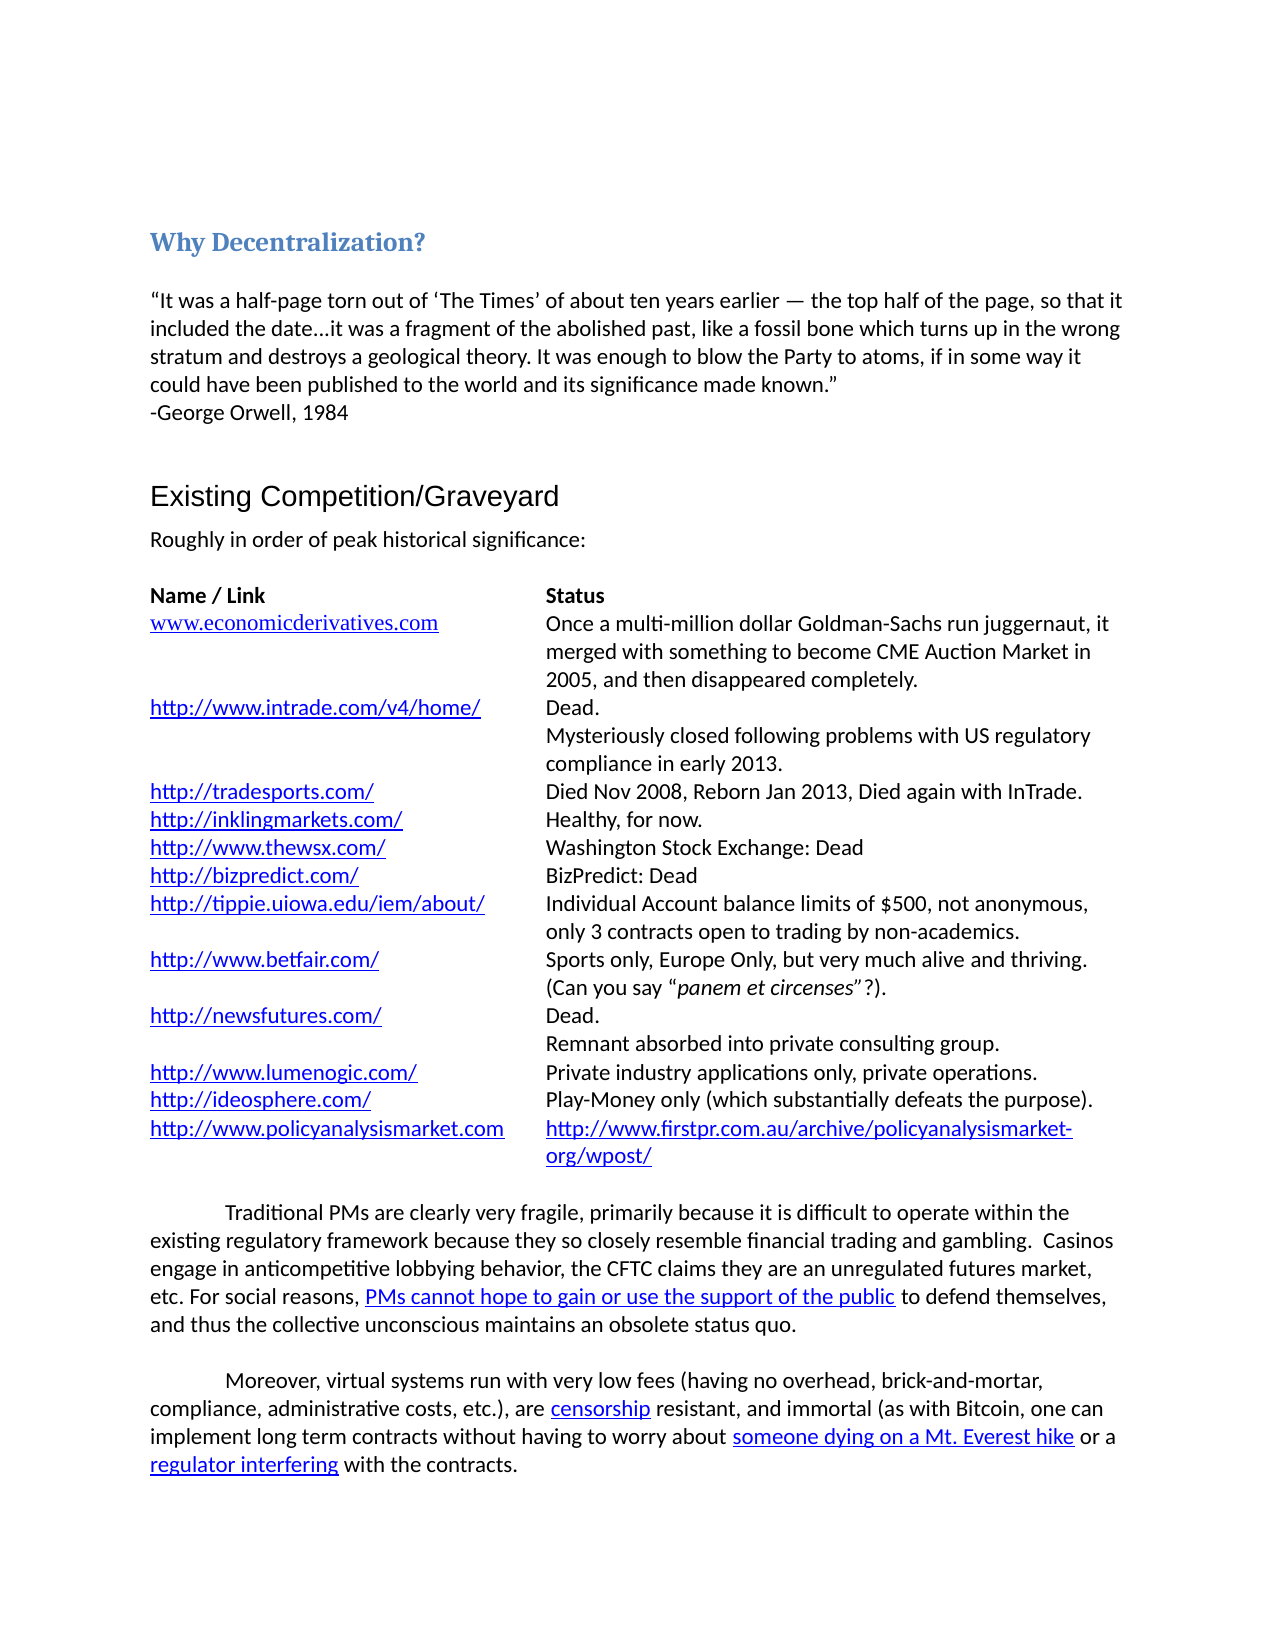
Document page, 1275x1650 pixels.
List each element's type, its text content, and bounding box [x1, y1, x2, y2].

table_cell Private industry applications only, private operations. [534, 1058, 1136, 1086]
table_cell Individual Account balance limits of $500, not anonymous, only 3 contracts open to trading by non-academics. [534, 890, 1136, 946]
table_cell http://www.policyanalysismarket.com [139, 1114, 534, 1170]
table_cell Died Nov 2008, Reborn Jan 2013, Died again with InTrade. [534, 778, 1136, 805]
text Traditional PMs are clearly very fragile, primarily because it is difficult to operate within the existing regulatory framework because they so closely resemble financial trading and gambling. Casinos engage in anticompetitive lobbying behavior, the CFTC claims they are an unregulated futures market, etc. For social reasons, PMs cannot hope to gain or use the support of the public to defend themselves, and thus the collective unconscious maintains an obsolete status quo. [150, 1198, 1125, 1338]
subtitle Why Decentralization? [150, 227, 1125, 258]
table_cell Healthy, for now. [534, 805, 1136, 833]
table_cell http://bizpredict.com/ [139, 861, 534, 889]
table_cell Play-Money only (which substantially defeats the purpose). [534, 1086, 1136, 1114]
table_cell www.economicderivatives.com [139, 609, 534, 693]
table_cell Dead. Mysteriously closed following problems with US regulatory compliance in early 2013. [534, 693, 1136, 777]
table_cell http://www.thewsx.com/ [139, 834, 534, 861]
text Roughly in order of peak historical significance: [150, 525, 1125, 553]
table_cell http://newsfutures.com/ [139, 1002, 534, 1058]
subtitle Existing Competition/Graveyard [150, 479, 1125, 513]
text “It was a half-page torn out of ‘The Times’ of about ten years earlier — the top half of the page, so that it included the date...it was a fragment of the abolished past, like a fossil bone which turns up in the wrong stratum and destroys a geological theory. It was enough to blow the Party to atoms, if in some way it could have been published to the world and its significance made known.” [150, 286, 1125, 398]
text -George Orwell, 1984 [150, 398, 1125, 426]
table_cell Dead. Remnant absorbed into private consulting group. [534, 1002, 1136, 1058]
table_cell BizPredict: Dead [534, 861, 1136, 889]
table_cell http://www.firstpr.com.au/archive/policyanalysismarket-org/wpost/ [534, 1114, 1136, 1170]
table_cell http://ideosphere.com/ [139, 1086, 534, 1114]
table_cell Sports only, Europe Only, but very much alive and thriving. (Can you say “panem et circenses”?). [534, 946, 1136, 1002]
text Moreover, virtual systems run with very low fees (having no overhead, brick-and-mortar, compliance, administrative costs, etc.), are censorship resistant, and immortal (as with Bitcoin, one can implement long term contracts without having to worry about someone dying on a Mt. Everest hike or a regulator interfering with the contracts. [150, 1366, 1125, 1478]
table_cell Washington Stock Exchange: Dead [534, 834, 1136, 861]
table_header Status [534, 581, 1136, 609]
table_cell http://inklingmarkets.com/ [139, 805, 534, 833]
table_cell http://www.lumenogic.com/ [139, 1058, 534, 1086]
table_cell http://tippie.uiowa.edu/iem/about/ [139, 890, 534, 946]
table_cell http://www.intrade.com/v4/home/ [139, 693, 534, 777]
table_cell http://tradesports.com/ [139, 778, 534, 805]
table_cell Once a multi-million dollar Goldman-Sachs run juggernaut, it merged with something to become CME Auction Market in 2005, and then disappeared completely. [534, 609, 1136, 693]
table_header Name / Link [139, 581, 534, 609]
table_cell http://www.betfair.com/ [139, 946, 534, 1002]
